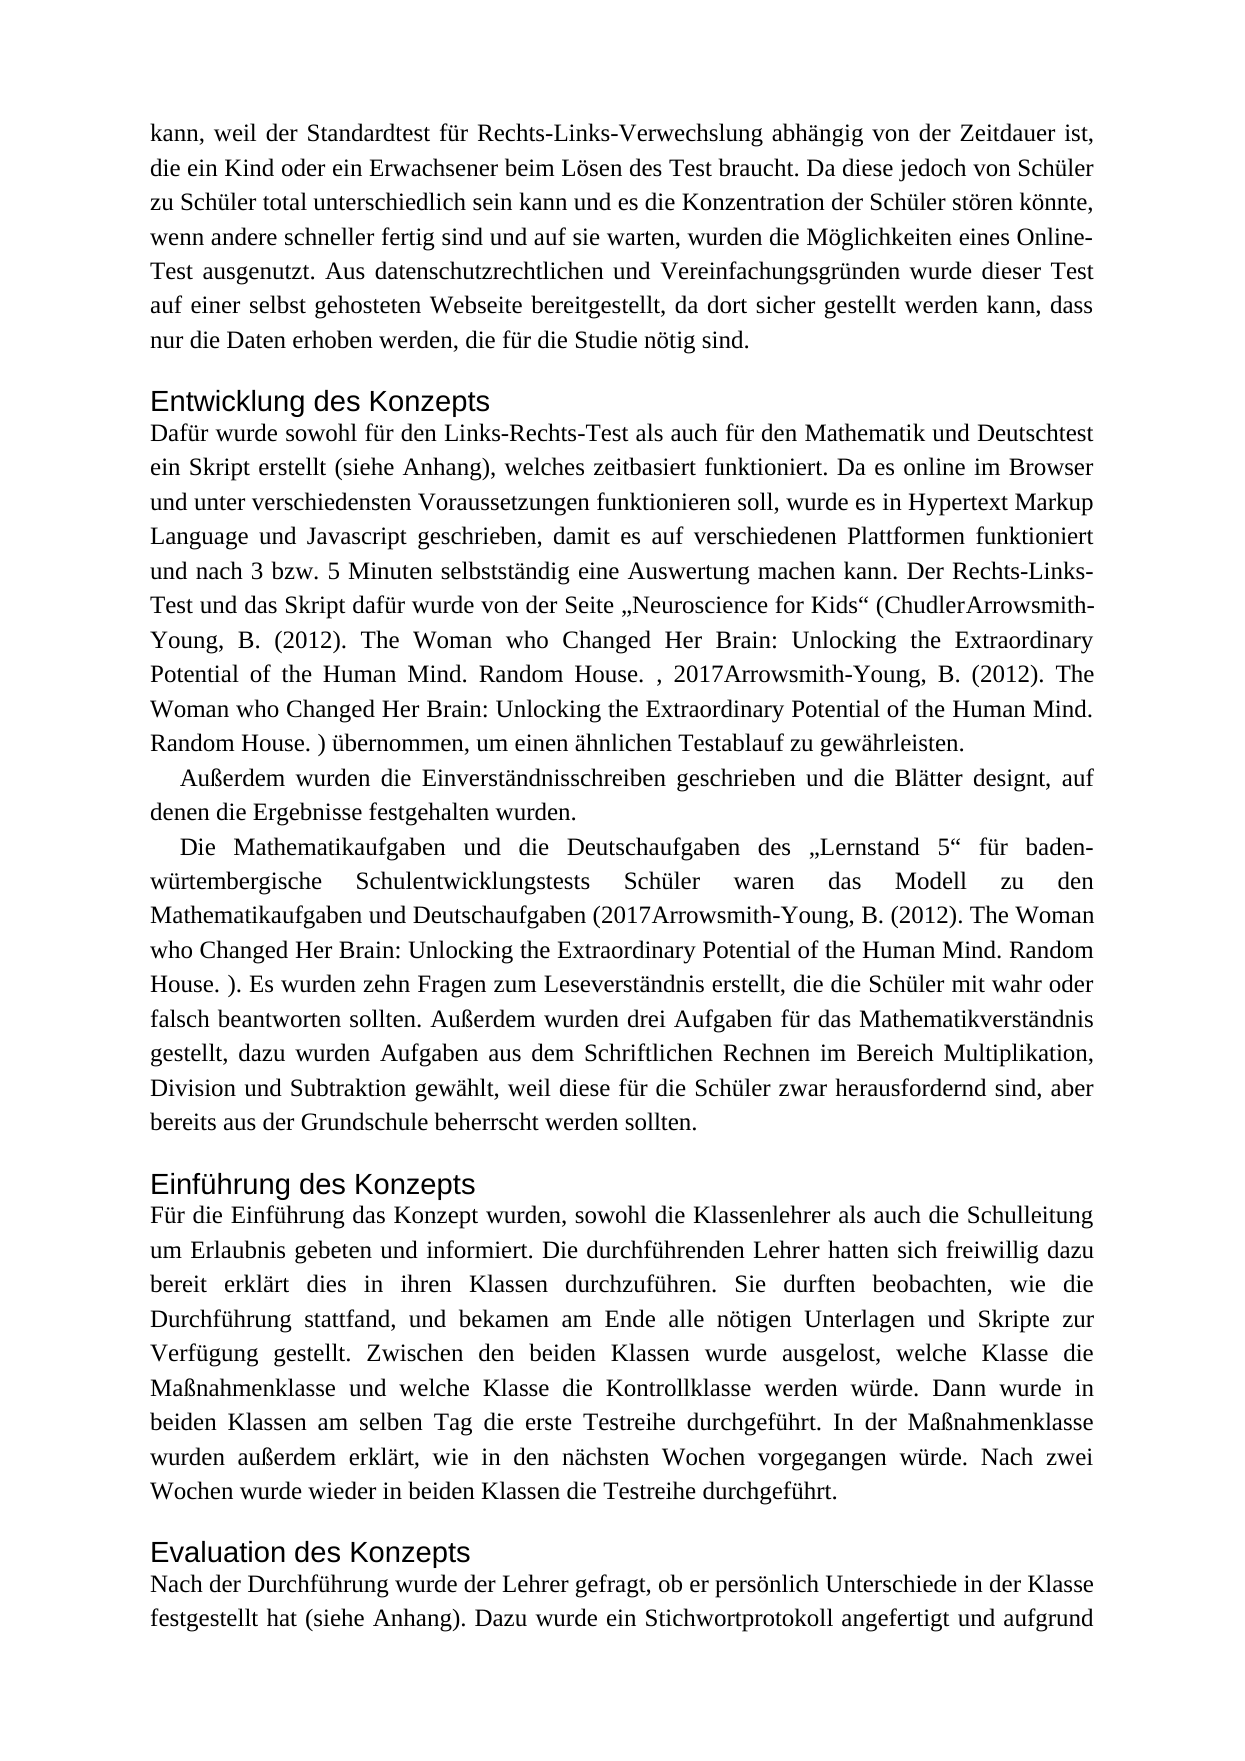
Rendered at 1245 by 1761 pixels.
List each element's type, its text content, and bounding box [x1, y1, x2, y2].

subtitle Einführung des Konzepts [150, 1167, 1095, 1200]
text Für die Einführung das Konzept wurden, sowohl die Klassenlehrer als auch die Schulleitung um Erlaubnis gebeten und informiert. Die durchführenden Lehrer hatten sich freiwillig dazu bereit erklärt dies in ihren Klassen durchzuführen. Sie durften beobachten, wie die Durchführung stattfand, und bekamen am Ende alle nötigen Unterlagen und Skripte zur Verfügung gestellt. Zwischen den beiden Klassen wurde ausgelost, welche Klasse die Maßnahmenklasse und welche Klasse die Kontrollklasse werden würde. Dann wurde in beiden Klassen am selben Tag die erste Testreihe durchgeführt. In der Maßnahmenklasse wurden außerdem erklärt, wie in den nächsten Wochen vorgegangen würde. Nach zwei Wochen wurde wieder in beiden Klassen die Testreihe durchgeführt. [150, 1200, 1095, 1505]
text kann, weil der Standardtest für Rechts-Links-Verwechslung abhängig von der Zeitdauer ist, die ein Kind oder ein Erwachsener beim Lösen des Test braucht. Da diese jedoch von Schüler zu Schüler total unterschiedlich sein kann und es die Konzentration der Schüler stören könnte, wenn andere schneller fertig sind und auf sie warten, wurden die Möglichkeiten eines Online-Test ausgenutzt. Aus datenschutzrechtlichen und Vereinfachungsgründen wurde dieser Test auf einer selbst gehosteten Webseite bereitgestellt, da dort sicher gestellt werden kann, dass nur die Daten erhoben werden, die für die Studie nötig sind. [150, 118, 1095, 354]
subtitle Entwicklung des Konzepts [150, 384, 1095, 418]
subtitle Evaluation des Konzepts [150, 1535, 1095, 1569]
text Außerdem wurden die Einverständnisschreiben geschrieben und die Blätter designt, auf denen die Ergebnisse festgehalten wurden. [150, 763, 1095, 826]
text Dafür wurde sowohl für den Links-Rechts-Test als auch für den Mathematik und Deutschtest ein Skript erstellt (siehe Anhang), welches zeitbasiert funktioniert. Da es online im Browser und unter verschiedensten Voraussetzungen funktionieren soll, wurde es in Hypertext Markup Language und Javascript geschrieben, damit es auf verschiedenen Plattformen funktioniert und nach 3 bzw. 5 Minuten selbstständig eine Auswertung machen kann. Der Rechts-Links-Test und das Skript dafür wurde von der Seite „Neuroscience for Kids“ (Chudler Arrowsmith-Young, B. (2012). The Woman who Changed Her Brain: Unlocking the Extraordinary Potential of the Human Mind. Random House. , 2017 Arrowsmith-Young, B. (2012). The Woman who Changed Her Brain: Unlocking the Extraordinary Potential of the Human Mind. Random House. ) übernommen, um einen ähnlichen Testablauf zu gewährleisten. [150, 418, 1095, 757]
text Nach der Durchführung wurde der Lehrer gefragt, ob er persönlich Unterschiede in der Klasse festgestellt hat (siehe Anhang). Dazu wurde ein Stichwortprotokoll angefertigt und aufgrund [150, 1569, 1095, 1632]
text Die Mathematikaufgaben und die Deutschaufgaben des „Lernstand 5“ für baden-würtembergische Schulentwicklungstests Schüler waren das Modell zu den Mathematikaufgaben und Deutschaufgaben (2017 Arrowsmith-Young, B. (2012). The Woman who Changed Her Brain: Unlocking the Extraordinary Potential of the Human Mind. Random House. ). Es wurden zehn Fragen zum Leseverständnis erstellt, die die Schüler mit wahr oder falsch beantworten sollten. Außerdem wurden drei Aufgaben für das Mathematikverständnis gestellt, dazu wurden Aufgaben aus dem Schriftlichen Rechnen im Bereich Multiplikation, Division und Subtraktion gewählt, weil diese für die Schüler zwar herausfordernd sind, aber bereits aus der Grundschule beherrscht werden sollten. [150, 832, 1095, 1136]
